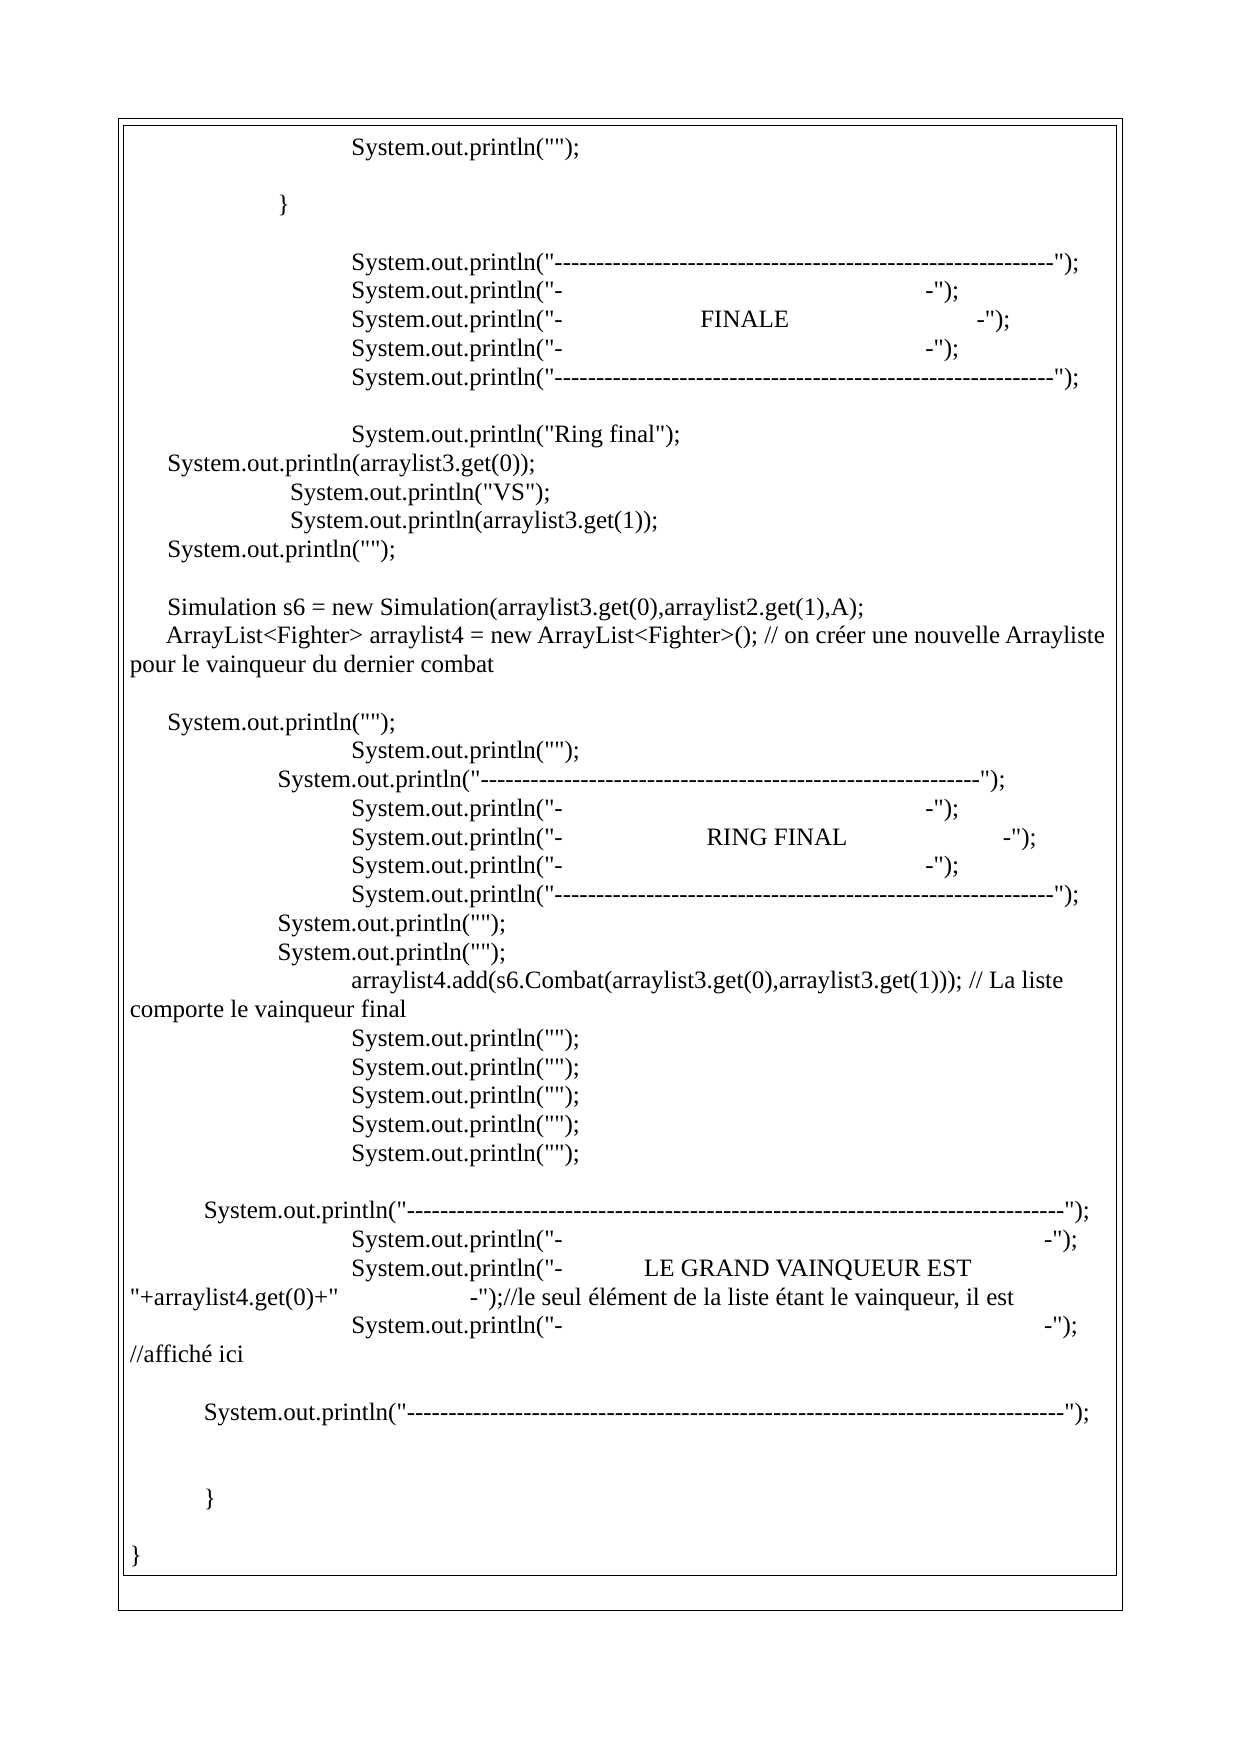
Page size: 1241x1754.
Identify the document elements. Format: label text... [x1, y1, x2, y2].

table_header Copier / coller vos classes et interfaces à partir d'ici : [119, 119, 1122, 1610]
table_header System.out.println(""); } System.out.println("------------------------------------------------------------"); System.out.println("- -"); System.out.println("- FINALE -"); System.out.println("- -"); System.out.println("------------------------------------------------------------"); System.out.println("Ring final"); System.out.println(arraylist3.get(0)); System.out.println("VS"); System.out.println(arraylist3.get(1)); System.out.println(""); Simulation s6 = new Simulation(arraylist3.get(0),arraylist2.get(1),A); ArrayList<Fighter> arraylist4 = new ArrayList<Fighter>(); // on créer une nouvelle Arrayliste pour le vainqueur du dernier combat System.out.println(""); System.out.println(""); System.out.println("------------------------------------------------------------"); System.out.println("- -"); System.out.println("- RING FINAL -"); System.out.println("- -"); System.out.println("------------------------------------------------------------"); System.out.println(""); System.out.println(""); arraylist4.add(s6.Combat(arraylist3.get(0),arraylist3.get(1))); // La liste comporte le vainqueur final System.out.println(""); System.out.println(""); System.out.println(""); System.out.println(""); System.out.println(""); System.out.println("-------------------------------------------------------------------------------"); System.out.println("- -"); System.out.println("- LE GRAND VAINQUEUR EST "+arraylist4.get(0)+" -");//le seul élément de la liste étant le vainqueur, il est System.out.println("- -"); //affiché ici System.out.println("-------------------------------------------------------------------------------"); } } [124, 126, 1116, 1575]
